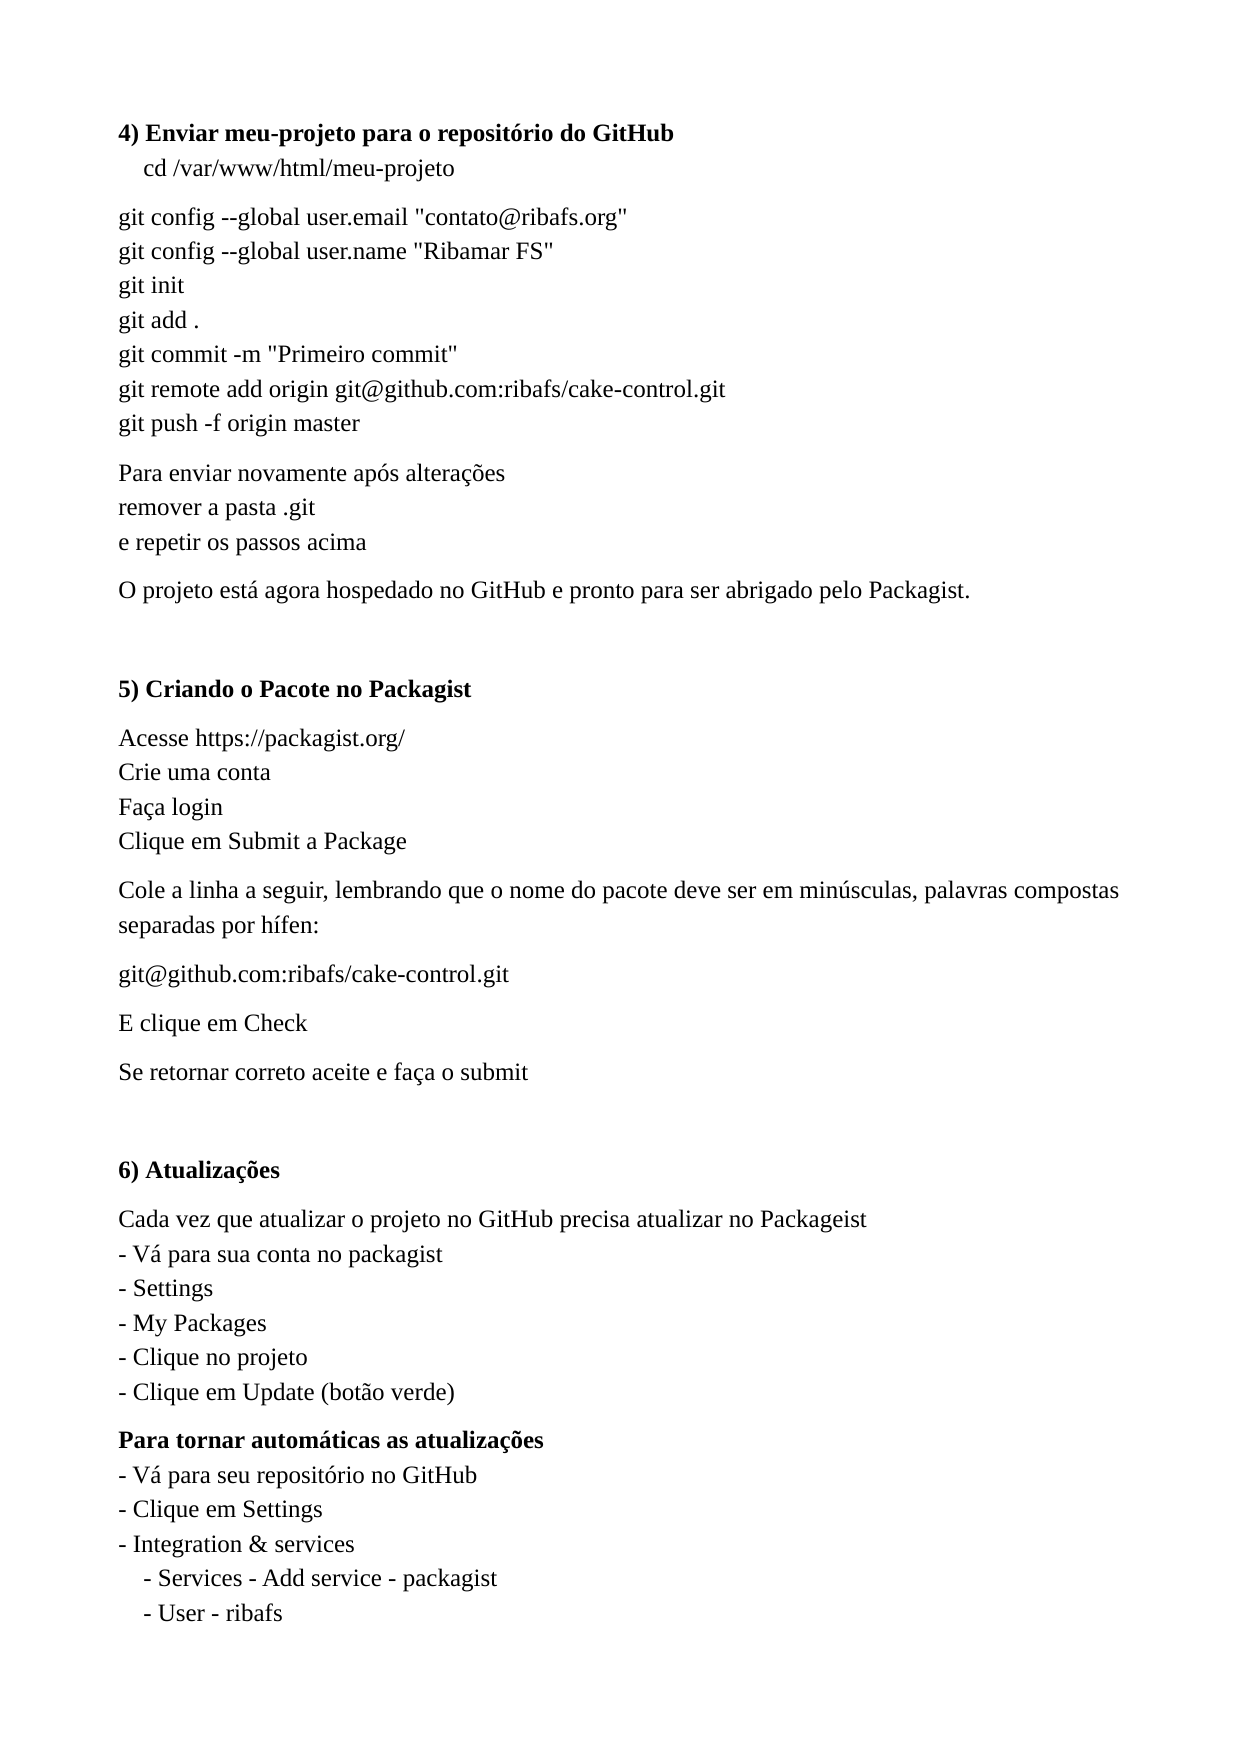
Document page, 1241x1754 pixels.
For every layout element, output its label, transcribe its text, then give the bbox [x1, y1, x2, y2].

text Se retornar correto aceite e faça o submit [118, 1057, 1122, 1086]
text git@github.com:ribafs/cake-control.git [118, 959, 1122, 988]
text Cole a linha a seguir, lembrando que o nome do pacote deve ser em minúsculas, palavras compostas separadas por hífen: [118, 875, 1122, 938]
text Para enviar novamente após alterações remover a pasta .git e repetir os passos acima [118, 458, 1122, 555]
text Para tornar automáticas as atualizações - Vá para seu repositório no GitHub - Clique em Settings - Integration & services - Services - Add service - packagist - User - ribafs [118, 1426, 1122, 1627]
text 6) Atualizações [118, 1155, 1122, 1184]
text Acesse https://packagist.org/ Crie uma conta Faça login Clique em Submit a Package [118, 723, 1122, 855]
text O projeto está agora hospedado no GitHub e pronto para ser abrigado pelo Packagist. [118, 576, 1122, 604]
text git config --global user.email "contato@ribafs.org" git config --global user.name "Ribamar FS" git init git add . git commit -m "Primeiro commit" git remote add origin git@github.com:ribafs/cake-control.git git push -f origin master [118, 202, 1122, 437]
text 4) Enviar meu-projeto para o repositório do GitHub cd /var/www/html/meu-projeto [118, 118, 1122, 181]
text 5) Criando o Pacote no Packagist [118, 674, 1122, 702]
text E clique em Check [118, 1008, 1122, 1037]
text Cada vez que atualizar o projeto no GitHub precisa atualizar no Packageist - Vá para sua conta no packagist - Settings - My Packages - Clique no projeto - Clique em Update (botão verde) [118, 1204, 1122, 1405]
